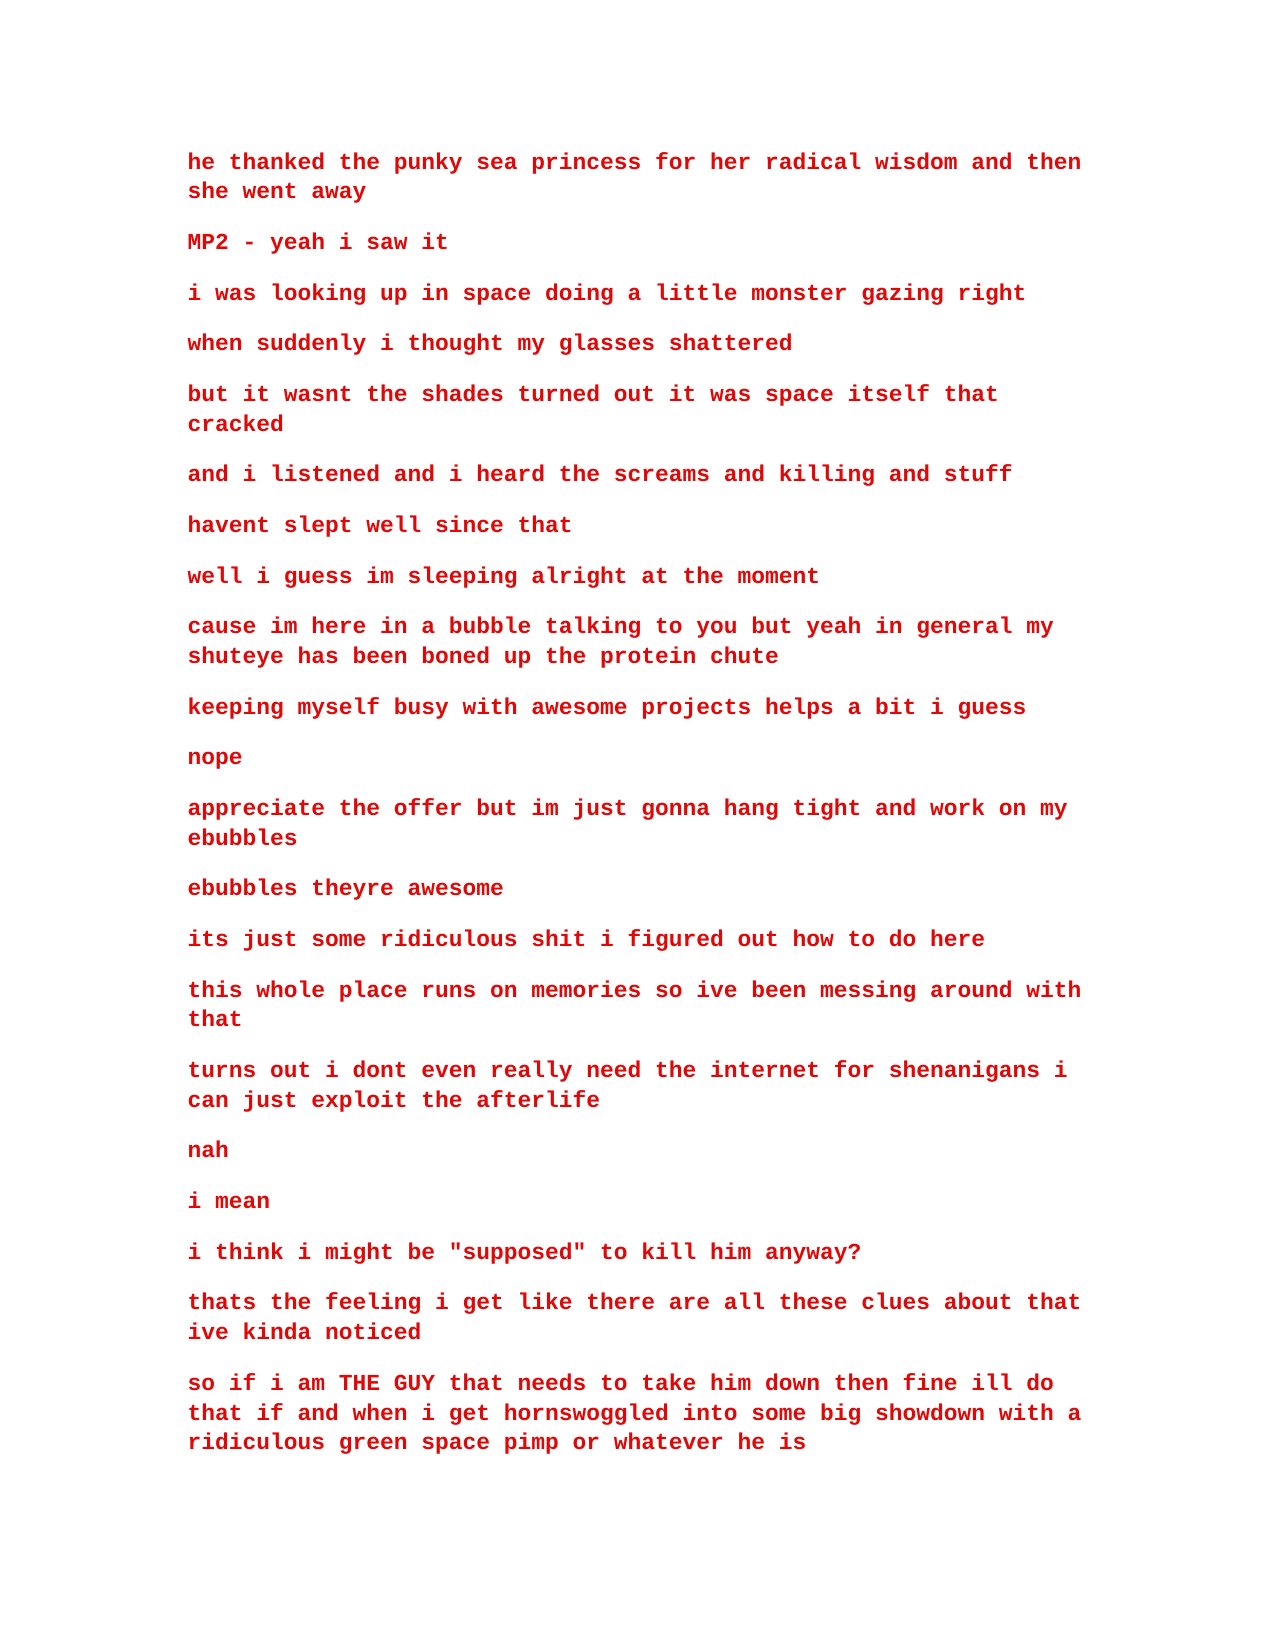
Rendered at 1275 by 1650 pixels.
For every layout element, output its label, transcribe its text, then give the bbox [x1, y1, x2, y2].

text ebubbles theyre awesome [187, 877, 1087, 903]
text i mean [187, 1189, 1087, 1215]
text nah [187, 1139, 1087, 1165]
text he thanked the punky sea princess for her radical wisdom and then she went away [187, 150, 1087, 206]
text MP2 - yeah i saw it [187, 230, 1087, 256]
text so if i am THE GUY that needs to take him down then fine ill do that if and when i get hornswoggled into some big showdown with a ridiculous green space pimp or whatever he is [187, 1371, 1087, 1457]
text well i guess im sleeping alright at the moment [187, 564, 1087, 590]
text this whole place runs on memories so ive been messing around with that [187, 978, 1087, 1034]
text cause im here in a bubble talking to you but yeah in general my shuteye has been boned up the protein chute [187, 614, 1087, 670]
text turns out i dont even really need the internet for shenanigans i can just exploit the afterlife [187, 1058, 1087, 1114]
text havent slept well since that [187, 513, 1087, 539]
text keeping myself busy with awesome projects helps a bit i guess [187, 695, 1087, 721]
text and i listened and i heard the screams and killing and stuff [187, 463, 1087, 489]
text nope [187, 746, 1087, 772]
text but it wasnt the shades turned out it was space itself that cracked [187, 382, 1087, 438]
text its just some ridiculous shit i figured out how to do here [187, 927, 1087, 953]
text i was looking up in space doing a little monster gazing right [187, 281, 1087, 307]
text thats the feeling i get like there are all these clues about that ive kinda noticed [187, 1291, 1087, 1346]
text when suddenly i thought my glasses shattered [187, 332, 1087, 358]
text appreciate the offer but im just gonna hang tight and work on my ebubbles [187, 796, 1087, 852]
text i think i might be "supposed" to kill him anyway? [187, 1240, 1087, 1266]
